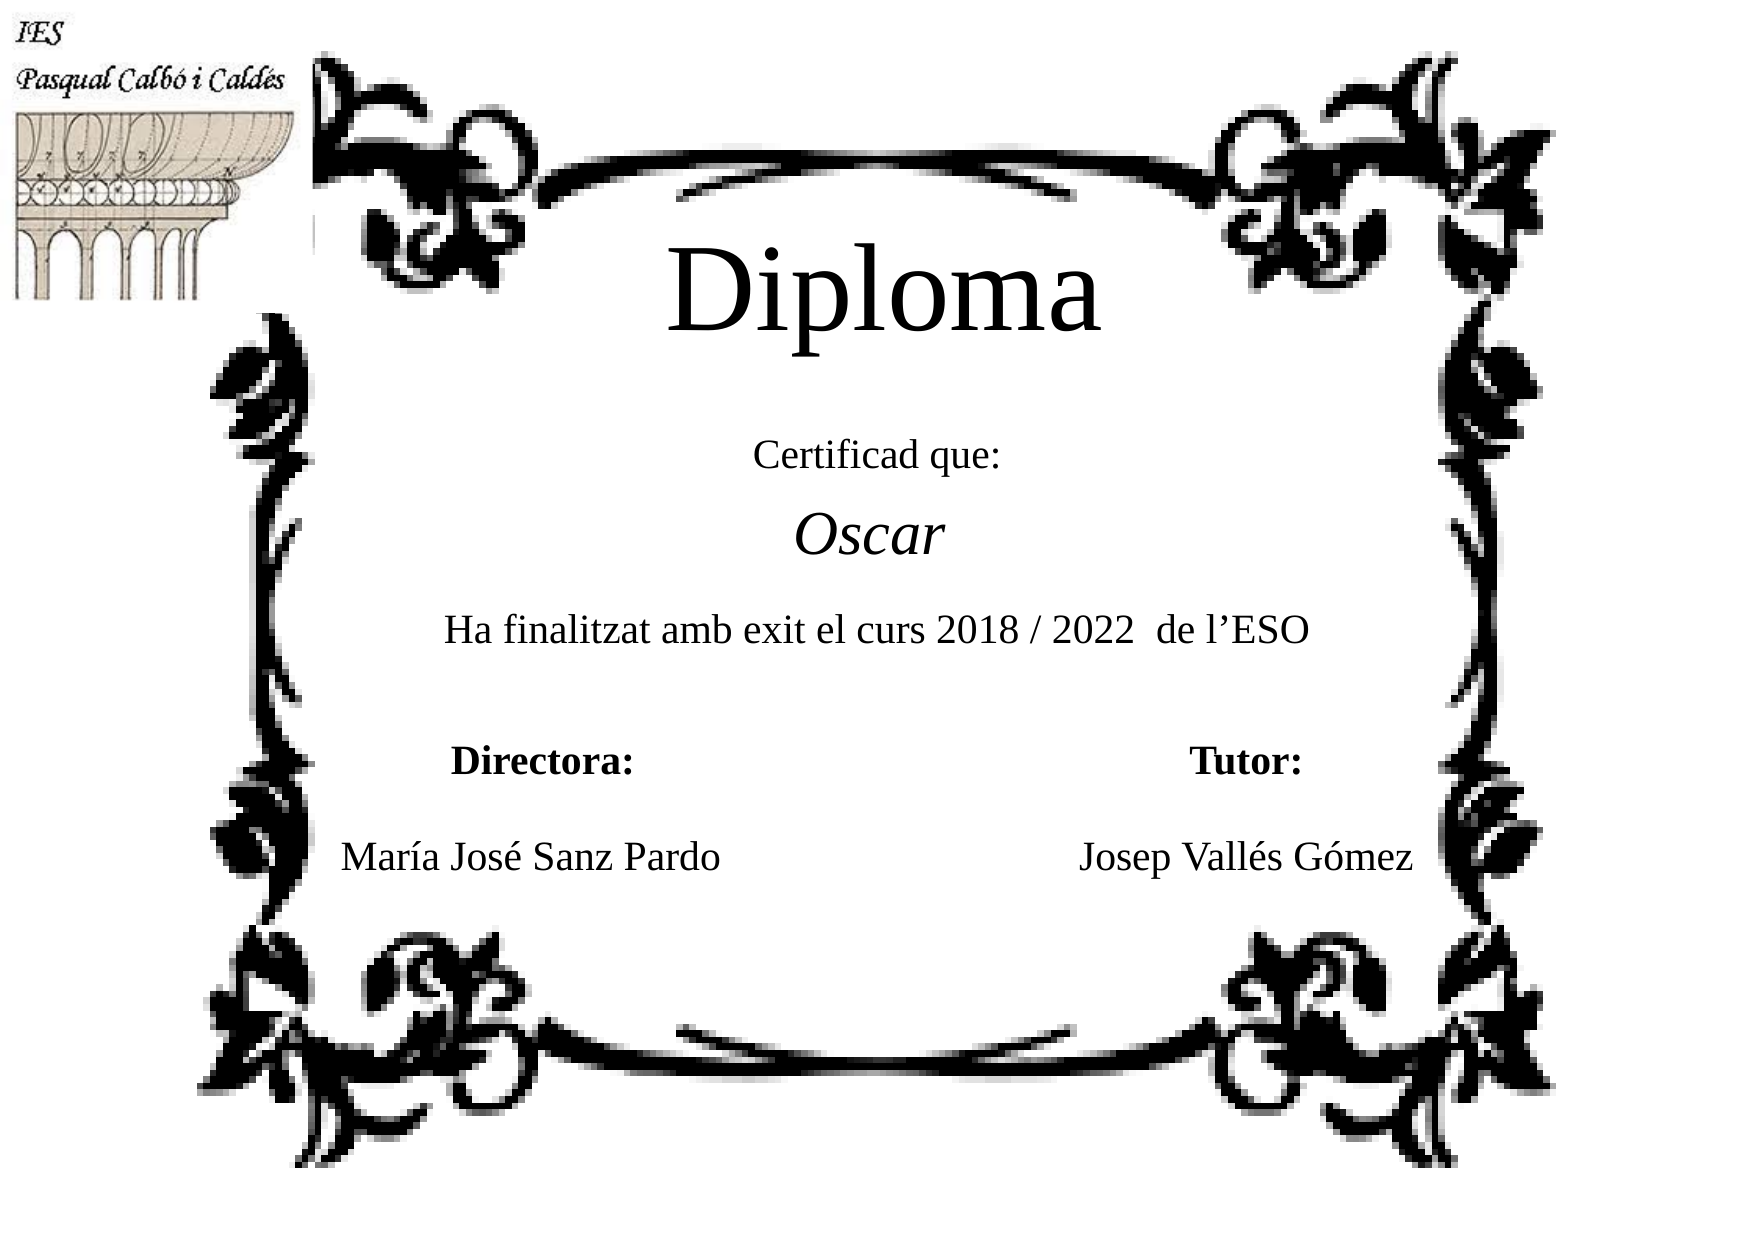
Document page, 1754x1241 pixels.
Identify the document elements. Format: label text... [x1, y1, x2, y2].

text María José Sanz Pardo Josep Vallés Gómez [118, 832, 1636, 879]
picture [0, 0, 1754, 1241]
text Certificad que: [118, 430, 1636, 478]
text Diploma [118, 214, 1636, 358]
text Ha finalitzat amb exit el curs 2018 / 2022 de l’ESO [118, 604, 1636, 652]
text Oscar [651, 496, 1094, 568]
text Directora: Tutor: [118, 736, 1636, 784]
